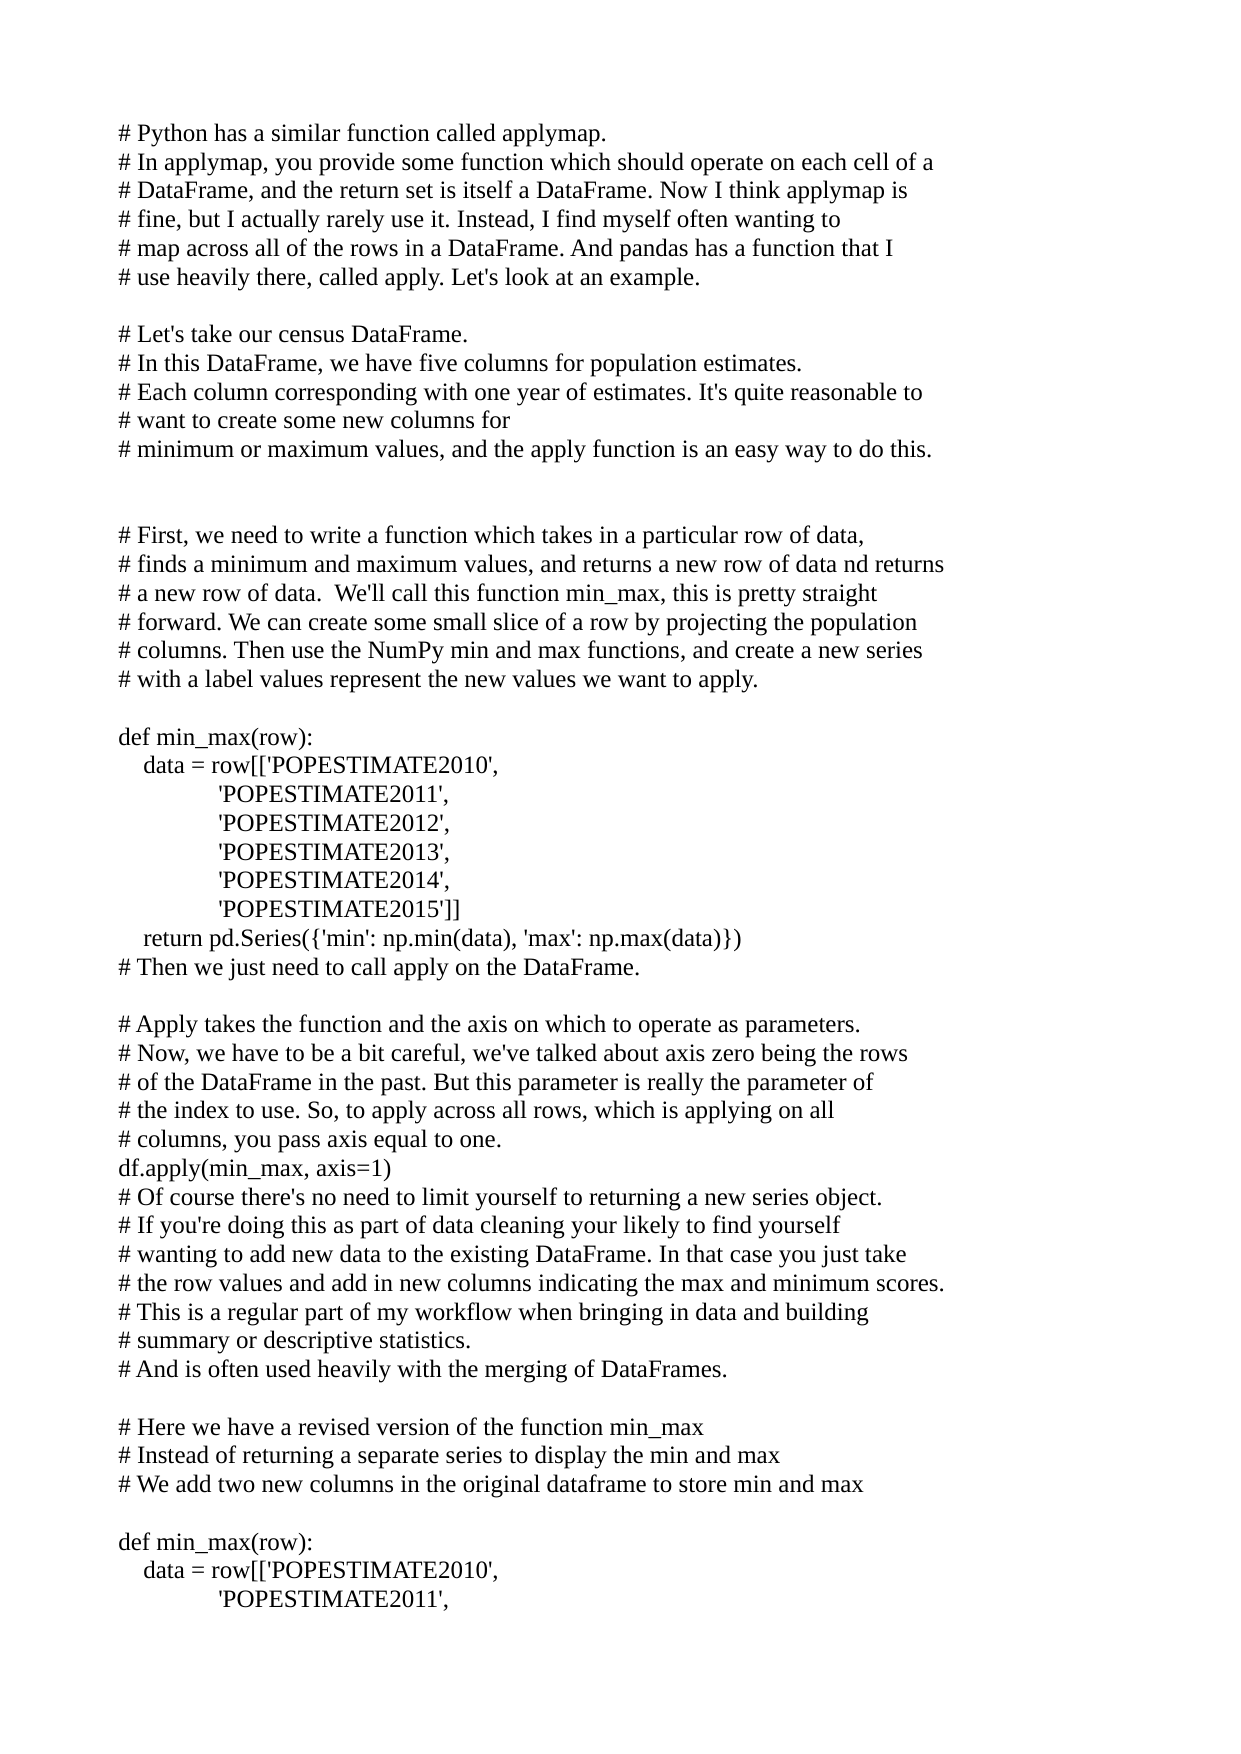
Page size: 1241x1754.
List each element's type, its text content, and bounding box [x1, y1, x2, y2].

text 'POPESTIMATE2013', [118, 837, 1122, 866]
text # DataFrame, and the return set is itself a DataFrame. Now I think applymap is [118, 176, 1122, 204]
text ​ [118, 463, 1122, 492]
text # First, we need to write a function which takes in a particular row of data, [118, 521, 1122, 549]
text ​ [118, 291, 1122, 319]
text # minimum or maximum values, and the apply function is an easy way to do this. [118, 434, 1122, 463]
text # And is often used heavily with the merging of DataFrames. [118, 1354, 1122, 1383]
text # Let's take our census DataFrame. [118, 319, 1122, 348]
text df.apply(min_max, axis=1) [118, 1153, 1122, 1182]
text # fine, but I actually rarely use it. Instead, I find myself often wanting to [118, 204, 1122, 233]
text # forward. We can create some small slice of a row by projecting the population [118, 607, 1122, 636]
text # the index to use. So, to apply across all rows, which is applying on all [118, 1096, 1122, 1124]
text data = row[['POPESTIMATE2010', [118, 1556, 1122, 1584]
text data = row[['POPESTIMATE2010', [118, 751, 1122, 779]
text # finds a minimum and maximum values, and returns a new row of data nd returns [118, 549, 1122, 578]
text ​ [118, 1383, 1122, 1412]
text # Here we have a revised version of the function min_max [118, 1412, 1122, 1441]
text # map across all of the rows in a DataFrame. And pandas has a function that I [118, 233, 1122, 262]
text # summary or descriptive statistics. [118, 1326, 1122, 1354]
text # want to create some new columns for [118, 406, 1122, 434]
text # columns. Then use the NumPy min and max functions, and create a new series [118, 636, 1122, 664]
text # Of course there's no need to limit yourself to returning a new series object. [118, 1182, 1122, 1211]
text # Then we just need to call apply on the DataFrame. [118, 952, 1122, 981]
text # We add two new columns in the original dataframe to store min and max [118, 1469, 1122, 1498]
text return pd.Series({'min': np.min(data), 'max': np.max(data)}) [118, 923, 1122, 952]
text # columns, you pass axis equal to one. [118, 1124, 1122, 1153]
text # If you're doing this as part of data cleaning your likely to find yourself [118, 1211, 1122, 1239]
text # with a label values represent the new values we want to apply. [118, 664, 1122, 693]
text # Each column corresponding with one year of estimates. It's quite reasonable to [118, 377, 1122, 406]
text # Python has a similar function called applymap. [118, 118, 1122, 147]
text 'POPESTIMATE2011', [118, 1584, 1122, 1613]
text # Apply takes the function and the axis on which to operate as parameters. [118, 1009, 1122, 1038]
text def min_max(row): [118, 1527, 1122, 1556]
text 'POPESTIMATE2015']] [118, 894, 1122, 923]
text # wanting to add new data to the existing DataFrame. In that case you just take [118, 1239, 1122, 1268]
text 'POPESTIMATE2012', [118, 808, 1122, 837]
text # use heavily there, called apply. Let's look at an example. [118, 262, 1122, 291]
text ​ [118, 981, 1122, 1009]
text # In this DataFrame, we have five columns for population estimates. [118, 348, 1122, 377]
text # Instead of returning a separate series to display the min and max [118, 1441, 1122, 1469]
text def min_max(row): [118, 722, 1122, 751]
text # Now, we have to be a bit careful, we've talked about axis zero being the rows [118, 1038, 1122, 1067]
text 'POPESTIMATE2014', [118, 866, 1122, 894]
text 'POPESTIMATE2011', [118, 779, 1122, 808]
text # of the DataFrame in the past. But this parameter is really the parameter of [118, 1067, 1122, 1096]
text # a new row of data. We'll call this function min_max, this is pretty straight [118, 578, 1122, 607]
text ​ [118, 693, 1122, 722]
text # the row values and add in new columns indicating the max and minimum scores. [118, 1268, 1122, 1297]
text # In applymap, you provide some function which should operate on each cell of a [118, 147, 1122, 176]
text # This is a regular part of my workflow when bringing in data and building [118, 1297, 1122, 1326]
text ​ [118, 1498, 1122, 1527]
text ​ [118, 492, 1122, 521]
